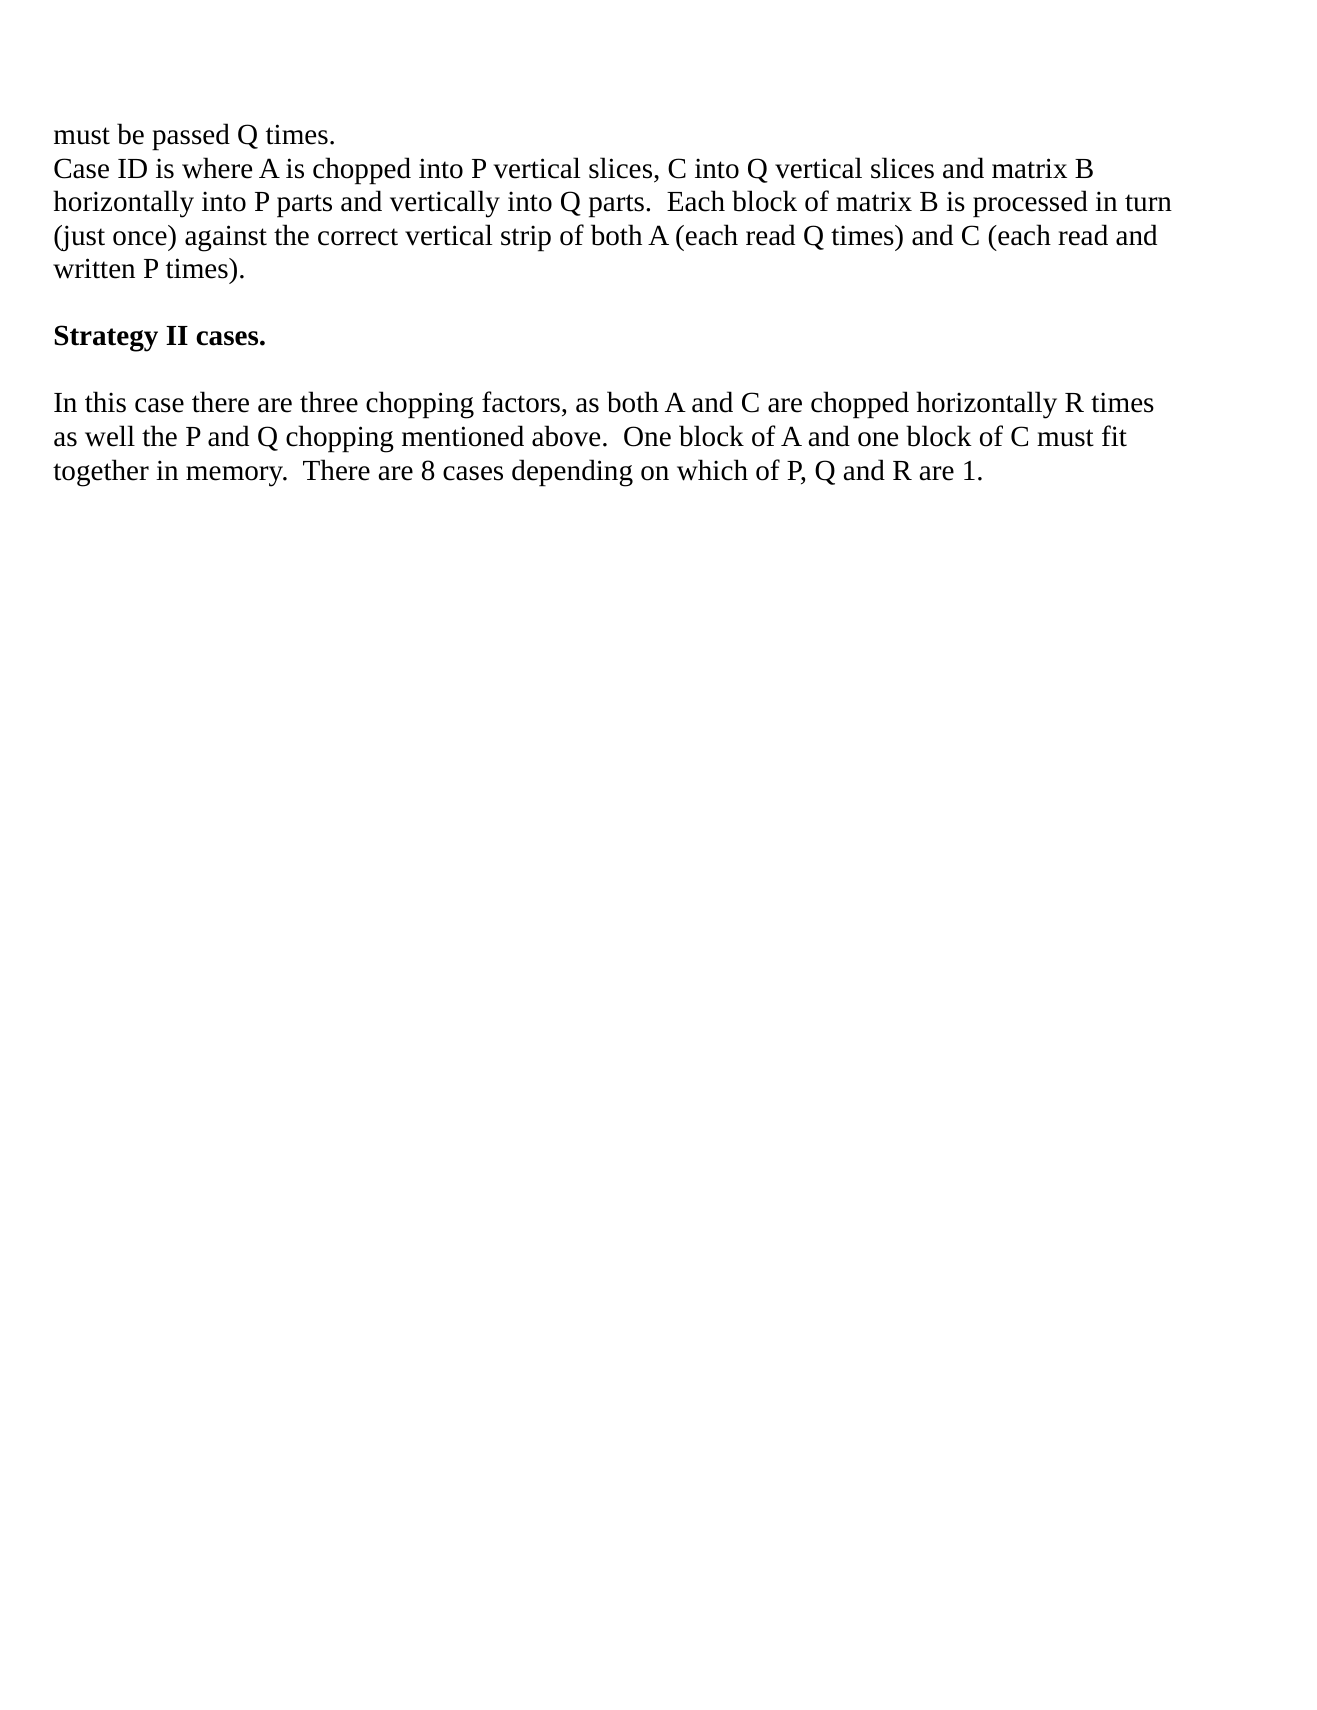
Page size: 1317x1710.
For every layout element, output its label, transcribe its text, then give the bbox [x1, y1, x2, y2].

text must be passed Q times. [53, 117, 1174, 151]
text Strategy II cases. [53, 318, 1174, 352]
text Case ID is where A is chopped into P vertical slices, C into Q vertical slices and matrix B horizontally into P parts and vertically into Q parts. Each block of matrix B is processed in turn (just once) against the correct vertical strip of both A (each read Q times) and C (each read and written P times). [53, 151, 1174, 285]
text In this case there are three chopping factors, as both A and C are chopped horizontally R times as well the P and Q chopping mentioned above. One block of A and one block of C must fit together in memory. There are 8 cases depending on which of P, Q and R are 1. [53, 386, 1174, 486]
